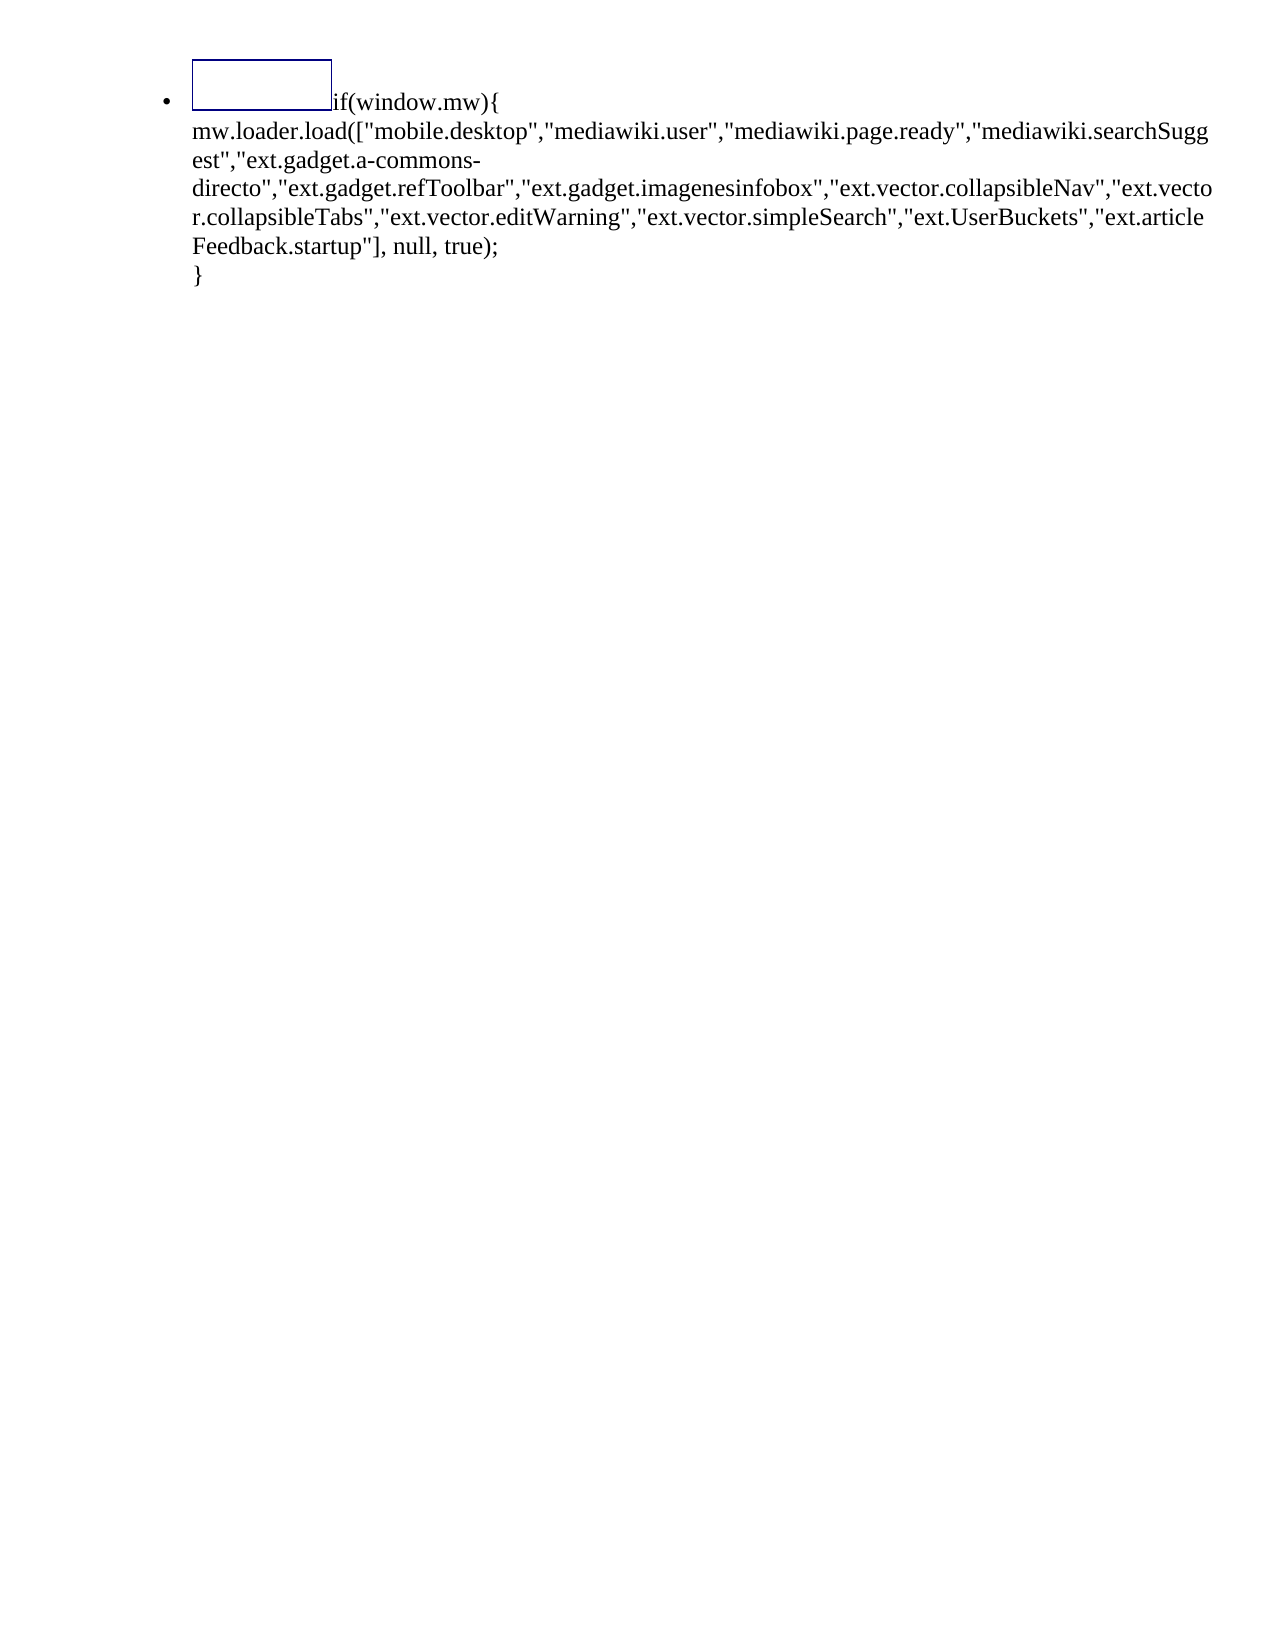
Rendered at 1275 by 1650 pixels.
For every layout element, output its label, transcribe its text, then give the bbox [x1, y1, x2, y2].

list if(window.mw){ mw.loader.load(["mobile.desktop","mediawiki.user","mediawiki.page.ready","mediawiki.searchSuggest","ext.gadget.a-commons-directo","ext.gadget.refToolbar","ext.gadget.imagenesinfobox","ext.vector.collapsibleNav","ext.vector.collapsibleTabs","ext.vector.editWarning","ext.vector.simpleSearch","ext.UserBuckets","ext.articleFeedback.startup"], null, true); } [162, 59, 1216, 288]
